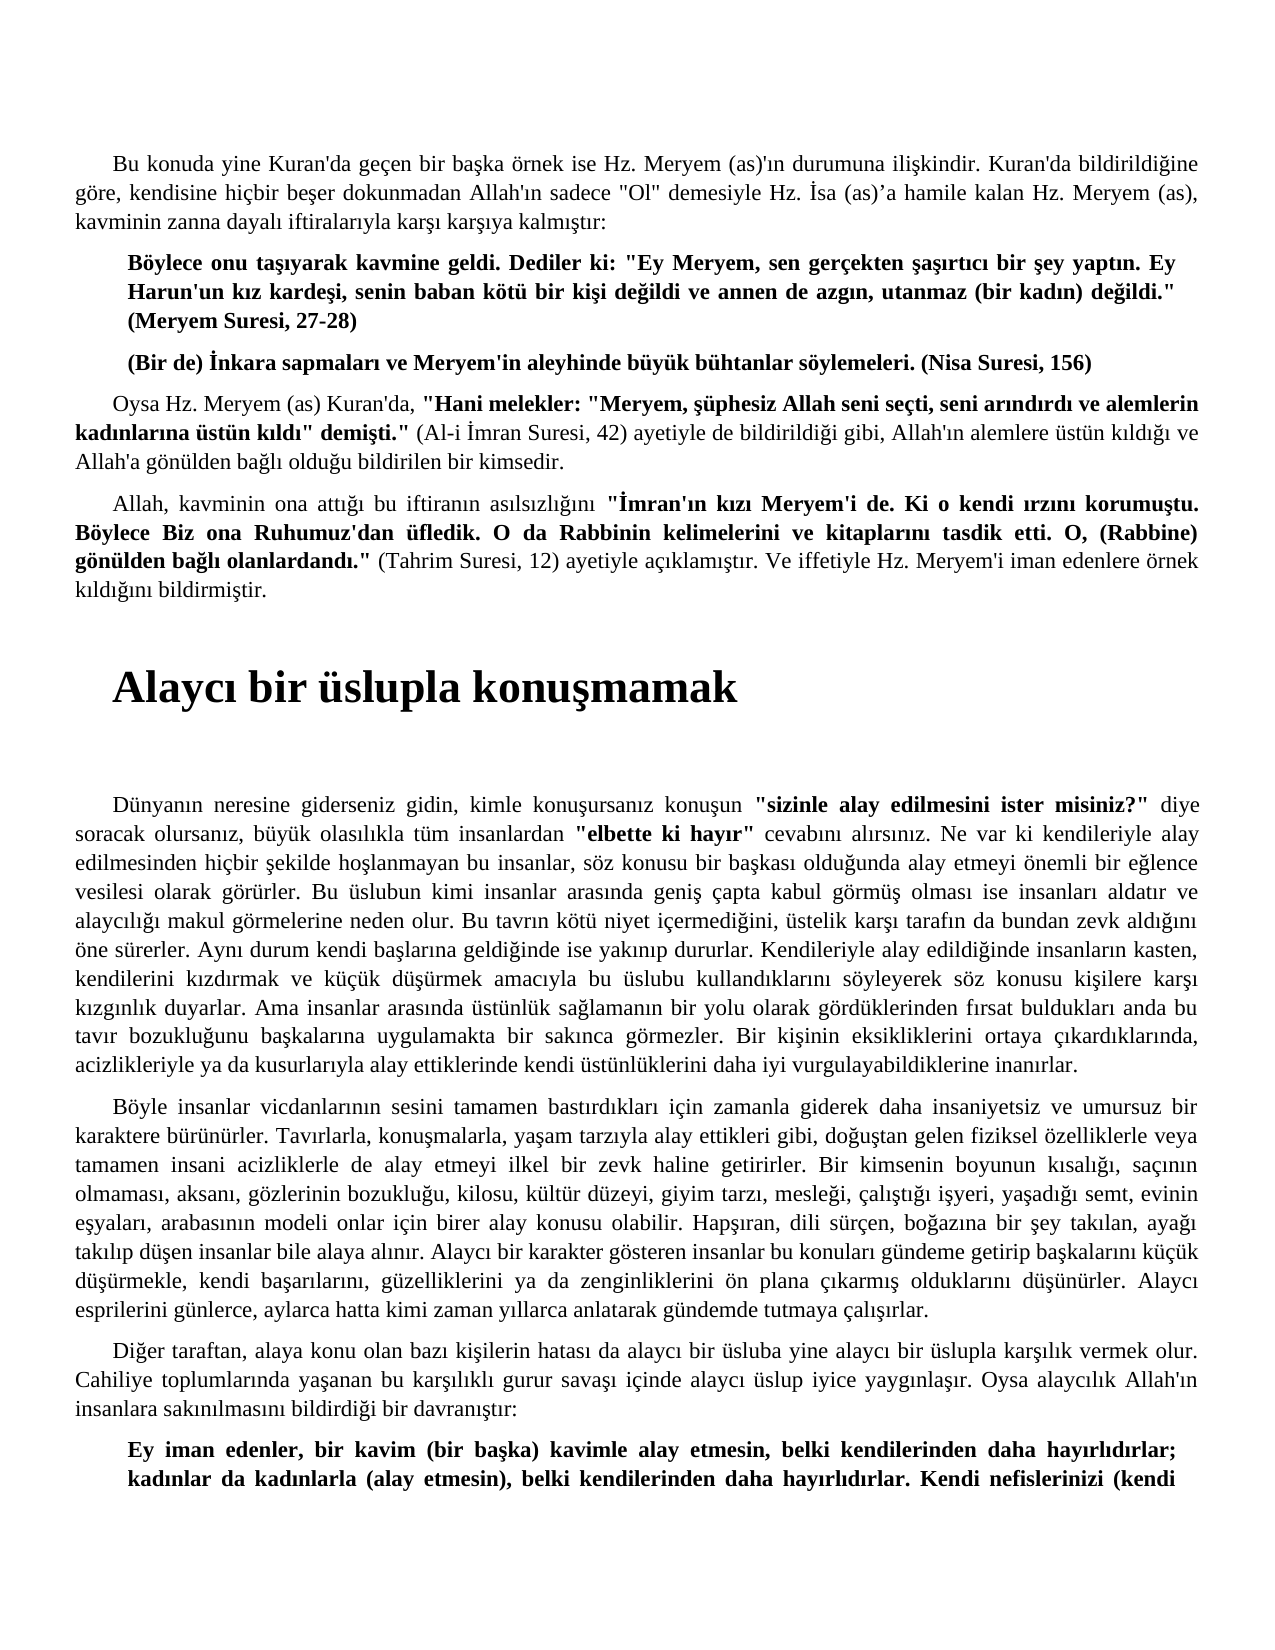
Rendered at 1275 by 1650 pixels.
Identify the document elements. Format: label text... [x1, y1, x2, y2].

text Diğer taraftan, alaya konu olan bazı kişilerin hatası da alaycı bir üsluba yine alaycı bir üslupla karşılık vermek olur. Cahiliye toplumlarında yaşanan bu karşılıklı gurur savaşı içinde alaycı üslup iyice yaygınlaşır. Oysa alaycılık Allah'ın insanlara sakınılmasını bildirdiği bir davranıştır: [75, 1337, 1200, 1421]
text Böylece onu taşıyarak kavmine geldi. Dediler ki: "Ey Meryem, sen gerçekten şaşırtıcı bir şey yaptın. Ey Harun'un kız kardeşi, senin baban kötü bir kişi değildi ve annen de azgın, utanmaz (bir kadın) değildi." (Meryem Suresi, 27-28) [127, 249, 1177, 334]
text Böyle insanlar vicdanlarının sesini tamamen bastırdıkları için zamanla giderek daha insaniyetsiz ve umursuz bir karaktere bürünürler. Tavırlarla, konuşmalarla, yaşam tarzıyla alay ettikleri gibi, doğuştan gelen fiziksel özelliklerle veya tamamen insani acizliklerle de alay etmeyi ilkel bir zevk haline getirirler. Bir kimsenin boyunun kısalığı, saçının olmaması, aksanı, gözlerinin bozukluğu, kilosu, kültür düzeyi, giyim tarzı, mesleği, çalıştığı işyeri, yaşadığı semt, evinin eşyaları, arabasının modeli onlar için birer alay konusu olabilir. Hapşıran, dili sürçen, boğazına bir şey takılan, ayağı takılıp düşen insanlar bile alaya alınır. Alaycı bir karakter gösteren insanlar bu konuları gündeme getirip başkalarını küçük düşürmekle, kendi başarılarını, güzelliklerini ya da zenginliklerini ön plana çıkarmış olduklarını düşünürler. Alaycı esprilerini günlerce, aylarca hatta kimi zaman yıllarca anlatarak gündemde tutmaya çalışırlar. [75, 1093, 1200, 1322]
text Bu konuda yine Kuran'da geçen bir başka örnek ise Hz. Meryem (as)'ın durumuna ilişkindir. Kuran'da bildirildiğine göre, kendisine hiçbir beşer dokunmadan Allah'ın sadece "Ol" demesiyle Hz. İsa (as)’a hamile kalan Hz. Meryem (as), kavminin zanna dayalı iftiralarıyla karşı karşıya kalmıştır: [75, 150, 1200, 234]
subtitle Alaycı bir üslupla konuşmamak [112, 659, 1200, 712]
text Dünyanın neresine giderseniz gidin, kimle konuşursanız konuşun "sizinle alay edilmesini ister misiniz?" diye soracak olursanız, büyük olasılıkla tüm insanlardan "elbette ki hayır" cevabını alırsınız. Ne var ki kendileriyle alay edilmesinden hiçbir şekilde hoşlanmayan bu insanlar, söz konusu bir başkası olduğunda alay etmeyi önemli bir eğlence vesilesi olarak görürler. Bu üslubun kimi insanlar arasında geniş çapta kabul görmüş olması ise insanları aldatır ve alaycılığı makul görmelerine neden olur. Bu tavrın kötü niyet içermediğini, üstelik karşı tarafın da bundan zevk aldığını öne sürerler. Aynı durum kendi başlarına geldiğinde ise yakınıp dururlar. Kendileriyle alay edildiğinde insanların kasten, kendilerini kızdırmak ve küçük düşürmek amacıyla bu üslubu kullandıklarını söyleyerek söz konusu kişilere karşı kızgınlık duyarlar. Ama insanlar arasında üstünlük sağlamanın bir yolu olarak gördüklerinden fırsat buldukları anda bu tavır bozukluğunu başkalarına uygulamakta bir sakınca görmezler. Bir kişinin eksikliklerini ortaya çıkardıklarında, acizlikleriyle ya da kusurlarıyla alay ettiklerinde kendi üstünlüklerini daha iyi vurgulayabildiklerine inanırlar. [75, 791, 1200, 1078]
text Oysa Hz. Meryem (as) Kuran'da, "Hani melekler: "Meryem, şüphesiz Allah seni seçti, seni arındırdı ve alemlerin kadınlarına üstün kıldı" demişti." (Al-i İmran Suresi, 42) ayetiyle de bildirildiği gibi, Allah'ın alemlere üstün kıldığı ve Allah'a gönülden bağlı olduğu bildirilen bir kimsedir. [75, 390, 1200, 474]
text (Bir de) İnkara sapmaları ve Meryem'in aleyhinde büyük bühtanlar söylemeleri. (Nisa Suresi, 156) [127, 349, 1177, 375]
text Ey iman edenler, bir kavim (bir başka) kavimle alay etmesin, belki kendilerinden daha hayırlıdırlar; kadınlar da kadınlarla (alay etmesin), belki kendilerinden daha hayırlıdırlar. Kendi nefislerinizi (kendi [127, 1436, 1177, 1492]
text Allah, kavminin ona attığı bu iftiranın asılsızlığını "İmran'ın kızı Meryem'i de. Ki o kendi ırzını korumuştu. Böylece Biz ona Ruhumuz'dan üfledik. O da Rabbinin kelimelerini ve kitaplarını tasdik etti. O, (Rabbine) gönülden bağlı olanlardandı." (Tahrim Suresi, 12) ayetiyle açıklamıştır. Ve iffetiyle Hz. Meryem'i iman edenlere örnek kıldığını bildirmiştir. [75, 489, 1200, 603]
